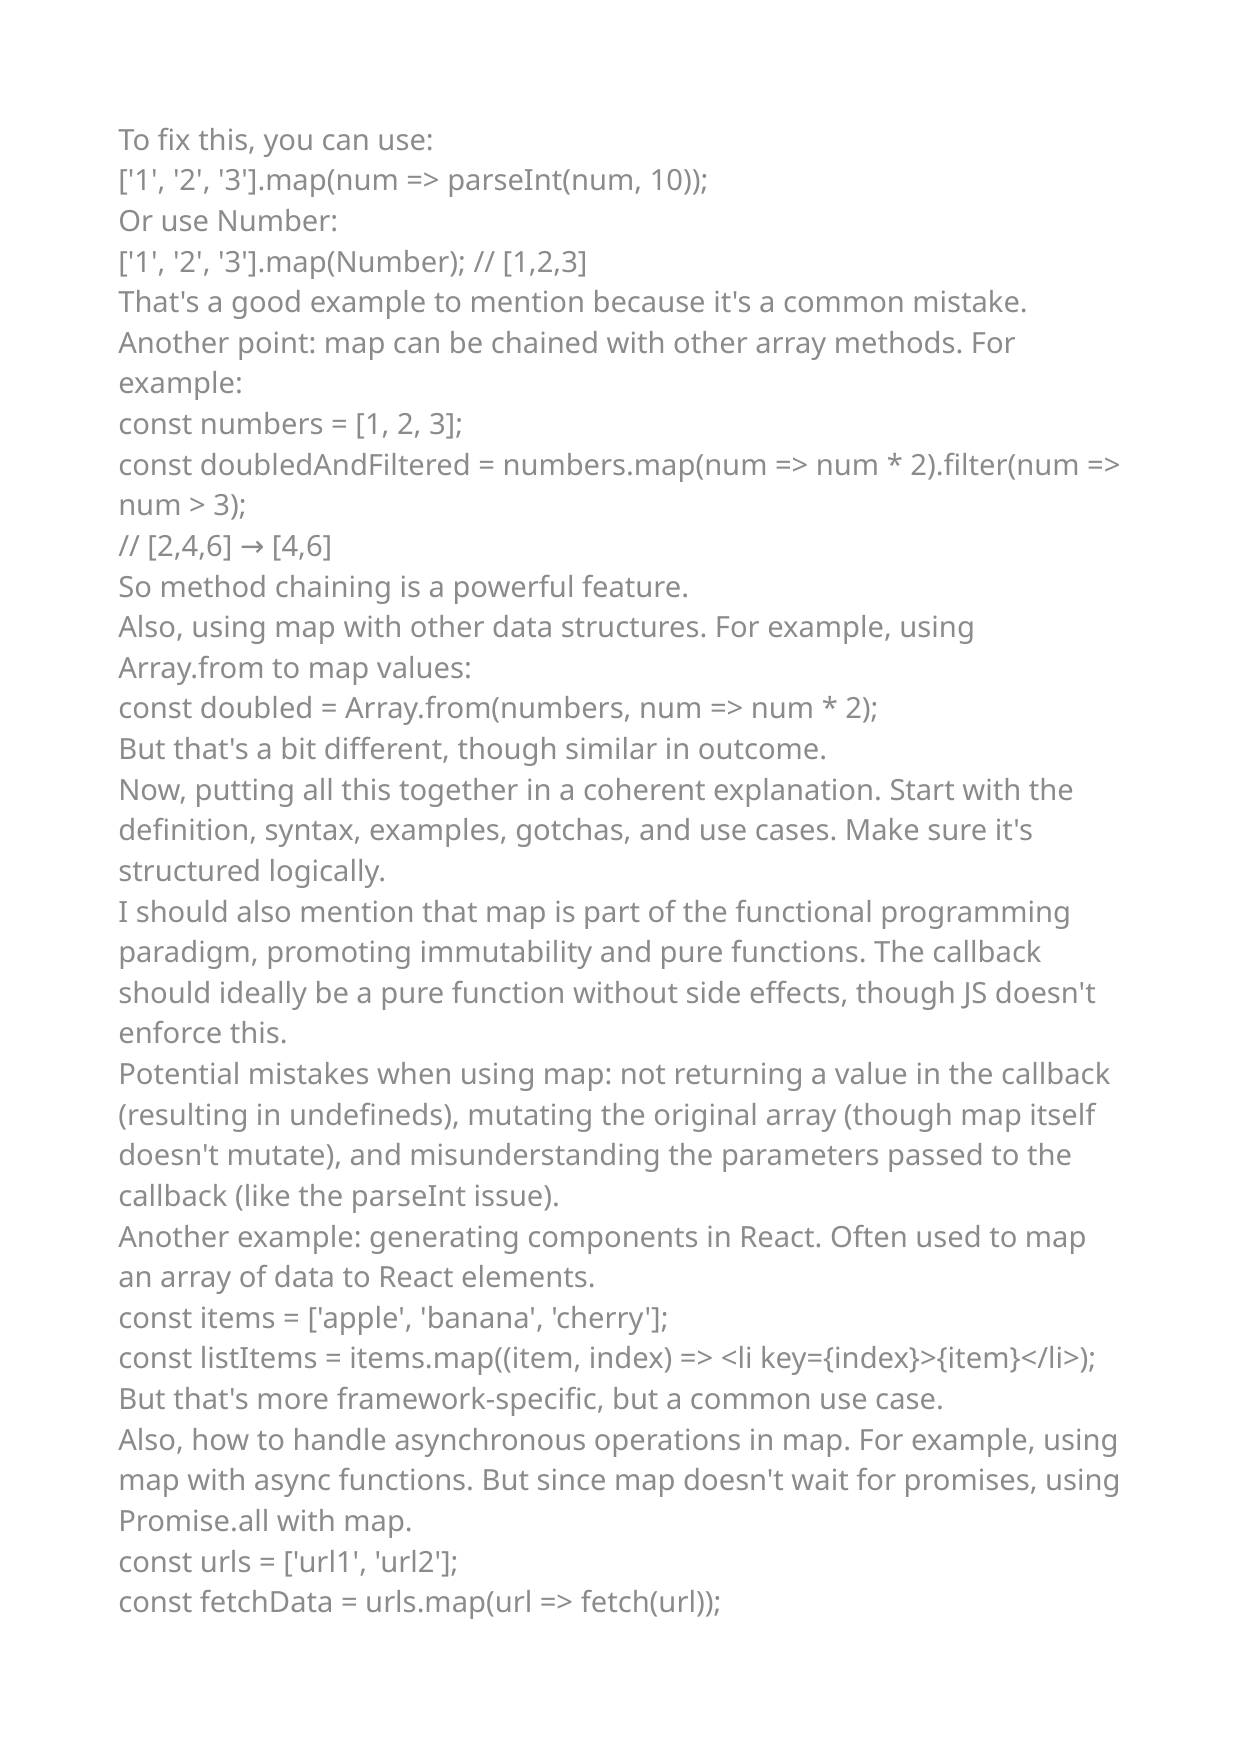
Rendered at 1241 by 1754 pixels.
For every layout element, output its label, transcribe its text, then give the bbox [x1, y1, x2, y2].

text ['1', '2', '3'].map(Number); // [1,2,3] [118, 240, 1122, 281]
text const doubled = Array.from(numbers, num => num * 2); [118, 687, 1122, 727]
text const listItems = items.map((item, index) => <li key={index}>{item}</li>); [118, 1337, 1122, 1377]
text const numbers = [1, 2, 3]; [118, 402, 1122, 443]
text ['1', '2', '3'].map(num => parseInt(num, 10)); [118, 159, 1122, 199]
text Also, using map with other data structures. For example, using Array.from to map values: [118, 606, 1122, 687]
text const items = ['apple', 'banana', 'cherry']; [118, 1296, 1122, 1337]
text const fetchData = urls.map(url => fetch(url)); [118, 1581, 1122, 1621]
text const doubledAndFiltered = numbers.map(num => num * 2).filter(num => num > 3); [118, 443, 1122, 524]
text That's a good example to mention because it's a common mistake. [118, 281, 1122, 321]
text To fix this, you can use: [118, 118, 1122, 159]
text Now, putting all this together in a coherent explanation. Start with the definition, syntax, examples, gotchas, and use cases. Make sure it's structured logically. [118, 768, 1122, 890]
text But that's more framework-specific, but a common use case. [118, 1377, 1122, 1418]
text Another point: map can be chained with other array methods. For example: [118, 321, 1122, 402]
text // [2,4,6] → [4,6] [118, 524, 1122, 565]
text Another example: generating components in React. Often used to map an array of data to React elements. [118, 1215, 1122, 1296]
text But that's a bit different, though similar in outcome. [118, 727, 1122, 768]
text Or use Number: [118, 199, 1122, 240]
text Potential mistakes when using map: not returning a value in the callback (resulting in undefineds), mutating the original array (though map itself doesn't mutate), and misunderstanding the parameters passed to the callback (like the parseInt issue). [118, 1052, 1122, 1215]
text Also, how to handle asynchronous operations in map. For example, using map with async functions. But since map doesn't wait for promises, using Promise.all with map. [118, 1418, 1122, 1540]
text const urls = ['url1', 'url2']; [118, 1540, 1122, 1581]
text So method chaining is a powerful feature. [118, 565, 1122, 606]
text I should also mention that map is part of the functional programming paradigm, promoting immutability and pure functions. The callback should ideally be a pure function without side effects, though JS doesn't enforce this. [118, 890, 1122, 1052]
